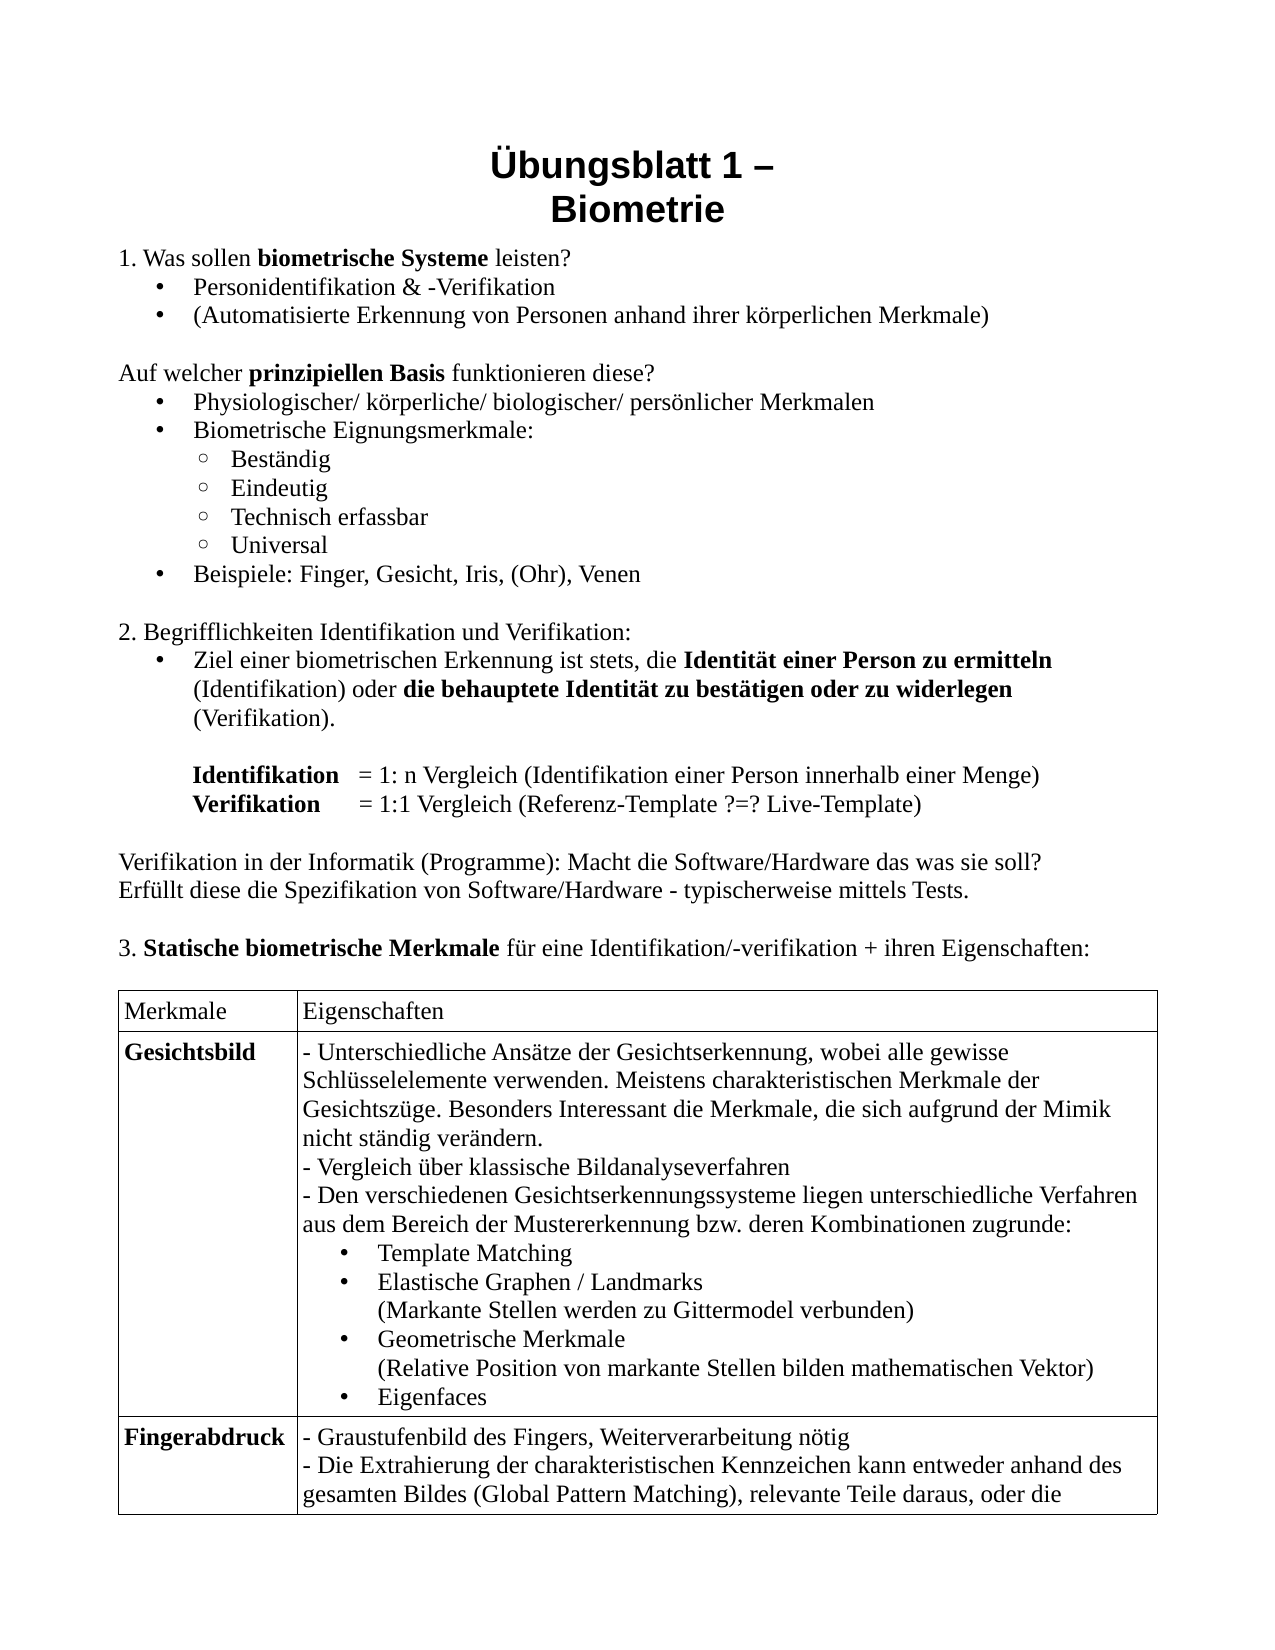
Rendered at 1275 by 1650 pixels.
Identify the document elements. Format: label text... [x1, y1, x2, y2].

text Verifikation = 1:1 Vergleich (Referenz-Template ?=? Live-Template) [118, 789, 1157, 818]
text Auf welcher prinzipiellen Basis funktionieren diese? [118, 358, 1157, 387]
text 1. Was sollen biometrische Systeme leisten? [118, 243, 1157, 272]
table_cell - Graustufenbild des Fingers, Weiterverarbeitung nötig - Die Extrahierung der charakteristischen Kennzeichen kann entweder anhand des gesamten Bildes (Global Pattern Matching), relevante Teile daraus, oder die [298, 1417, 1157, 1514]
table_cell Gesichtsbild [119, 1032, 297, 1416]
list Eindeutig [193, 473, 1157, 502]
list Ziel einer biometrischen Erkennung ist stets, die Identität einer Person zu ermitteln (Identifikation) oder die behauptete Identität zu bestätigen oder zu widerlegen (Verifikation). [156, 645, 1157, 732]
text 2. Begrifflichkeiten Identifikation und Verifikation: [118, 617, 1157, 645]
text Identifikation = 1: n Vergleich (Identifikation einer Person innerhalb einer Menge) [118, 760, 1157, 789]
table_header Eigenschaften [298, 991, 1157, 1031]
table_cell - Unterschiedliche Ansätze der Gesichtserkennung, wobei alle gewisse Schlüsselelemente verwenden. Meistens charakteristischen Merkmale der Gesichtszüge. Besonders Interessant die Merkmale, die sich aufgrund der Mimik nicht ständig verändern. - Vergleich über klassische Bildanalyseverfahren - Den verschiedenen Gesichtserkennungssysteme liegen unterschiedliche Verfahren aus dem Bereich der Mustererkennung bzw. deren Kombinationen zugrunde: Template Matching Elastische Graphen / Landmarks (Markante Stellen werden zu Gittermodel verbunden) Geometrische Merkmale (Relative Position von markante Stellen bilden mathematischen Vektor) Eigenfaces [298, 1032, 1157, 1416]
text Verifikation in der Informatik (Programme): Macht die Software/Hardware das was sie soll? Erfüllt diese die Spezifikation von Software/Hardware - typischerweise mittels Tests. [118, 847, 1157, 904]
subtitle Übungsblatt 1 – Biometrie [118, 143, 1157, 230]
list Personidentifikation & -Verifikation [156, 272, 1157, 300]
list Universal [193, 530, 1157, 559]
list (Automatisierte Erkennung von Personen anhand ihrer körperlichen Merkmale) [156, 300, 1157, 329]
table_header Merkmale [119, 991, 297, 1031]
list Beispiele: Finger, Gesicht, Iris, (Ohr), Venen [156, 559, 1157, 588]
list Biometrische Eignungsmerkmale: [156, 415, 1157, 444]
list Physiologischer/ körperliche/ biologischer/ persönlicher Merkmalen [156, 387, 1157, 415]
list Beständig [193, 444, 1157, 473]
text 3. Statische biometrische Merkmale für eine Identifikation/-verifikation + ihren Eigenschaften: [118, 933, 1157, 962]
table_cell Fingerabdruck [119, 1417, 297, 1514]
list Technisch erfassbar [193, 502, 1157, 530]
